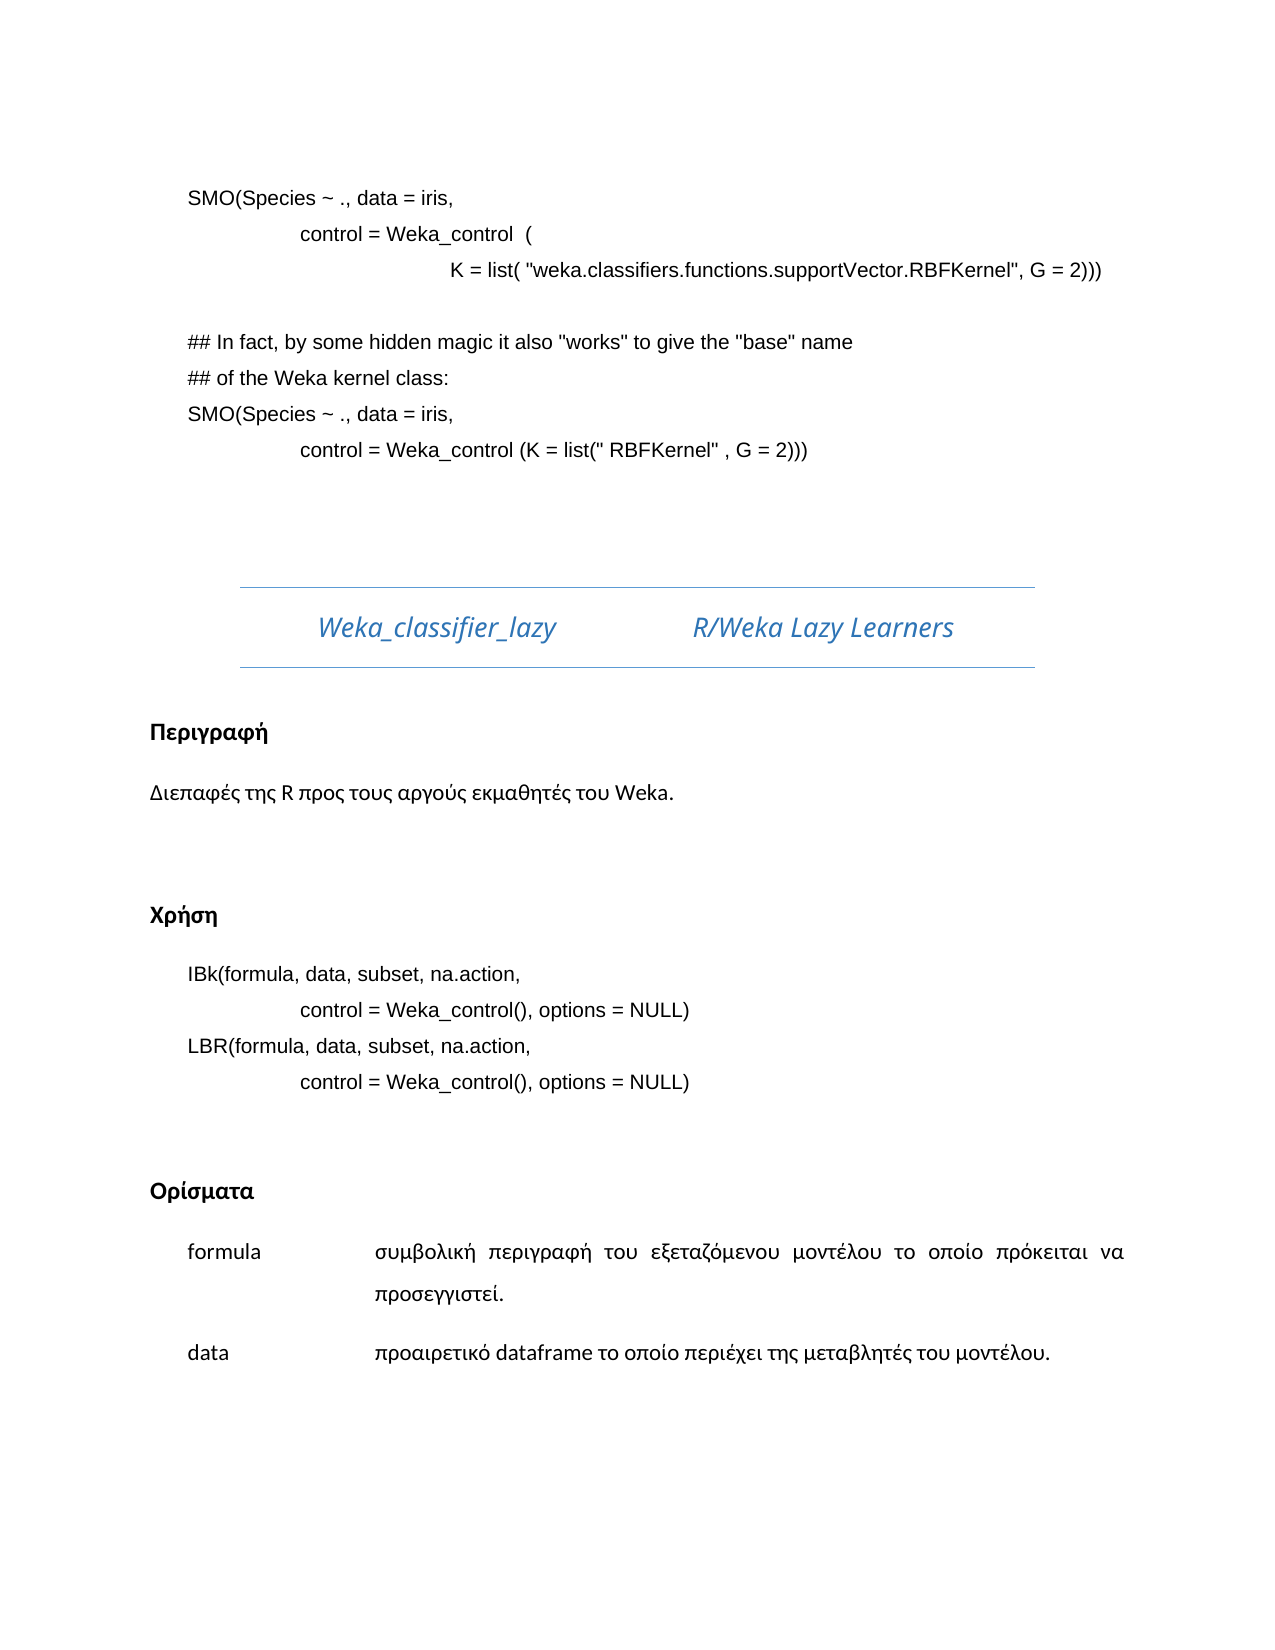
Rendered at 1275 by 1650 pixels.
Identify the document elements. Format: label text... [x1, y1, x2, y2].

text ## of the Weka kernel class: [150, 366, 1125, 389]
text Περιγραφή [150, 716, 1125, 747]
text Διεπαφές της R προς τους αργούς εκμαθητές του Weka. [150, 778, 1125, 807]
text control = Weka_control(), options = NULL) [225, 998, 1125, 1022]
text SMO(Species ~ ., data = iris, [150, 186, 1125, 210]
text formula συμβολική περιγραφή του εξεταζόμενου μοντέλου το οποίο πρόκειται να προσεγγιστεί. [187, 1237, 1125, 1307]
text LBR(formula, data, subset, na.action, [150, 1034, 1125, 1058]
text ## In fact, by some hidden magic it also "works" to give the "base" name [150, 330, 1125, 354]
text SMO(Species ~ ., data = iris, [150, 402, 1125, 426]
text control = Weka_control(), options = NULL) [225, 1070, 1125, 1094]
text data προαιρετικό dataframe το οποίο περιέχει της μεταβλητές του μοντέλου. [150, 1338, 1125, 1366]
text K = list( "weka.classifiers.functions.supportVector.RBFKernel", G = 2))) [375, 258, 1125, 282]
subtitle Weka_classifier_lazy R/Weka Lazy Learners [240, 588, 1035, 667]
text control = Weka_control (K = list(" RBFKernel" , G = 2))) [300, 437, 1125, 461]
text Ορίσματα [150, 1175, 1125, 1206]
text Χρήση [150, 899, 1125, 930]
text control = Weka_control ( [225, 222, 1125, 246]
text IBk(formula, data, subset, na.action, [150, 962, 1125, 986]
